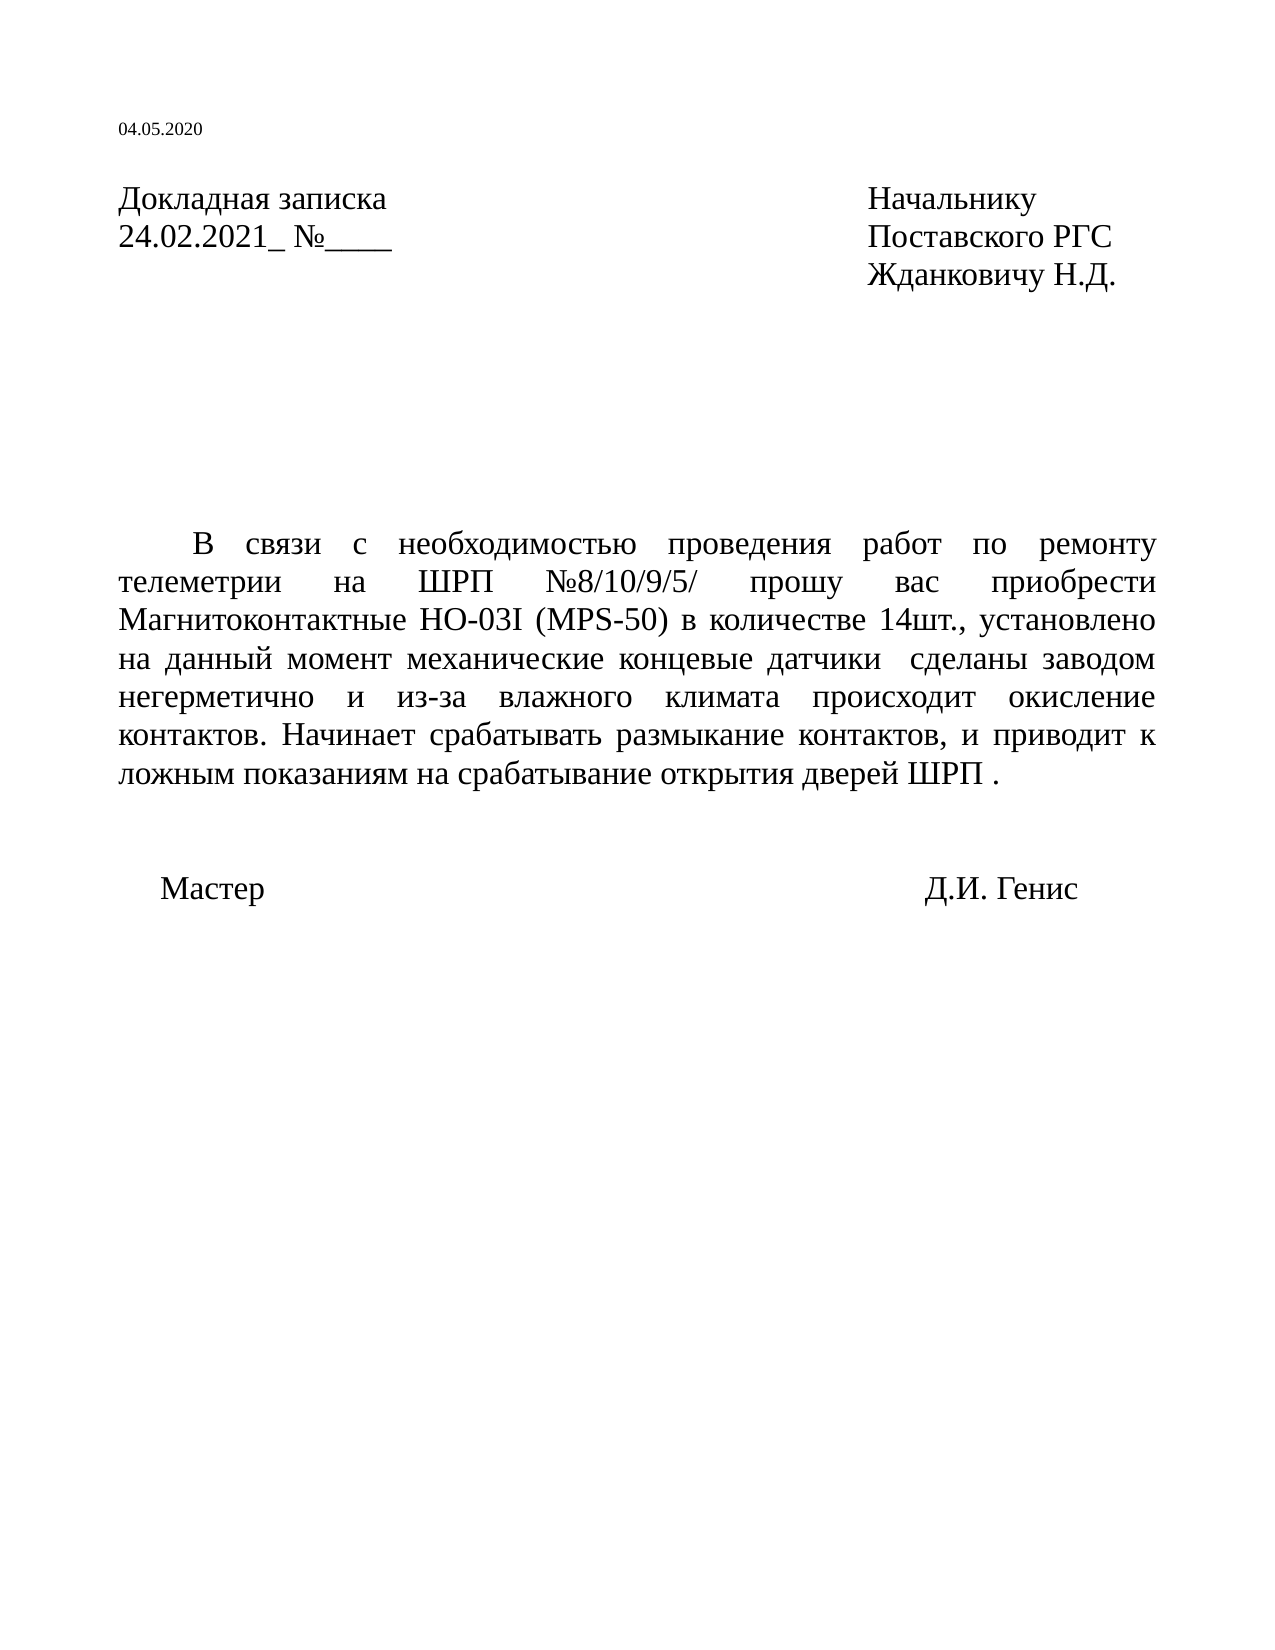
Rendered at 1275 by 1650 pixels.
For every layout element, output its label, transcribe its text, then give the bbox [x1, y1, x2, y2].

text В связи с необходимостью проведения работ по ремонту телеметрии на ШРП №8/10/9/5/ прошу вас приобрести Магнитоконтактные HO-03I (MPS-50) в количестве 14шт., установлено на данный момент механические концевые датчики сделаны заводом негерметично и из-за влажного климата происходит окисление контактов. Начинает срабатывать размыкание контактов, и приводит к ложным показаниям на срабатывание открытия дверей ШРП . [118, 523, 1157, 791]
text 24.02.2021_ №____ Поставского РГС [118, 216, 1157, 255]
text Докладная записка Начальнику [118, 178, 1157, 216]
text 04.05.2020 [118, 118, 1157, 140]
text Мастер Д.И. Генис [118, 868, 1157, 906]
text Жданковичу Н.Д. [118, 255, 1157, 293]
